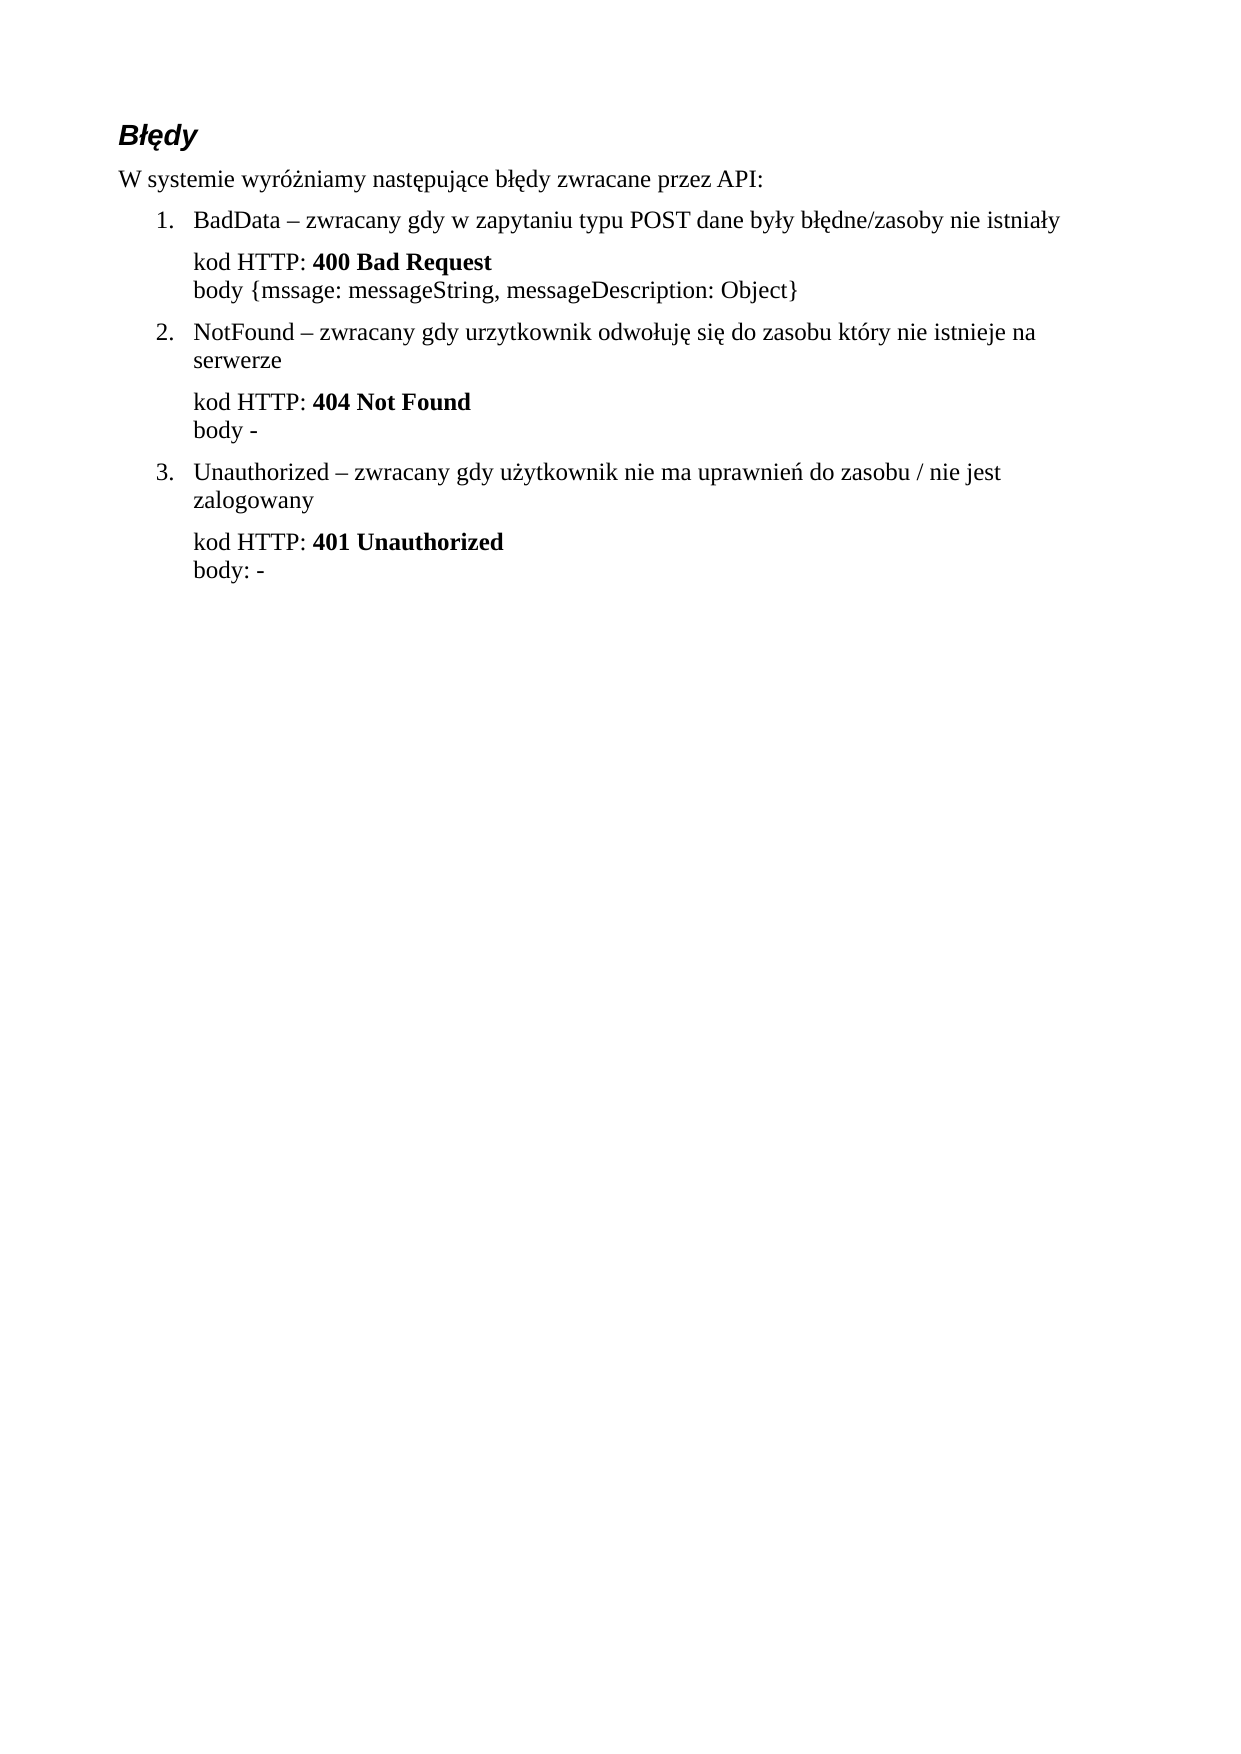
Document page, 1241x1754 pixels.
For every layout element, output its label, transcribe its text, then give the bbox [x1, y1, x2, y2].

list kod HTTP: 400 Bad Request body {mssage: messageString, messageDescription: Object} [156, 247, 1122, 304]
list NotFound – zwracany gdy urzytkownik odwołuję się do zasobu który nie istnieje na serwerze [156, 317, 1122, 374]
list BadData – zwracany gdy w zapytaniu typu POST dane były błędne/zasoby nie istniały [156, 205, 1122, 234]
list Unauthorized – zwracany gdy użytkownik nie ma uprawnień do zasobu / nie jest zalogowany [156, 457, 1122, 514]
text W systemie wyróżniamy następujące błędy zwracane przez API: [118, 164, 1122, 193]
list kod HTTP: 404 Not Found body - [156, 387, 1122, 444]
subtitle Błędy [118, 118, 1122, 152]
list kod HTTP: 401 Unauthorized body: - [156, 527, 1122, 584]
